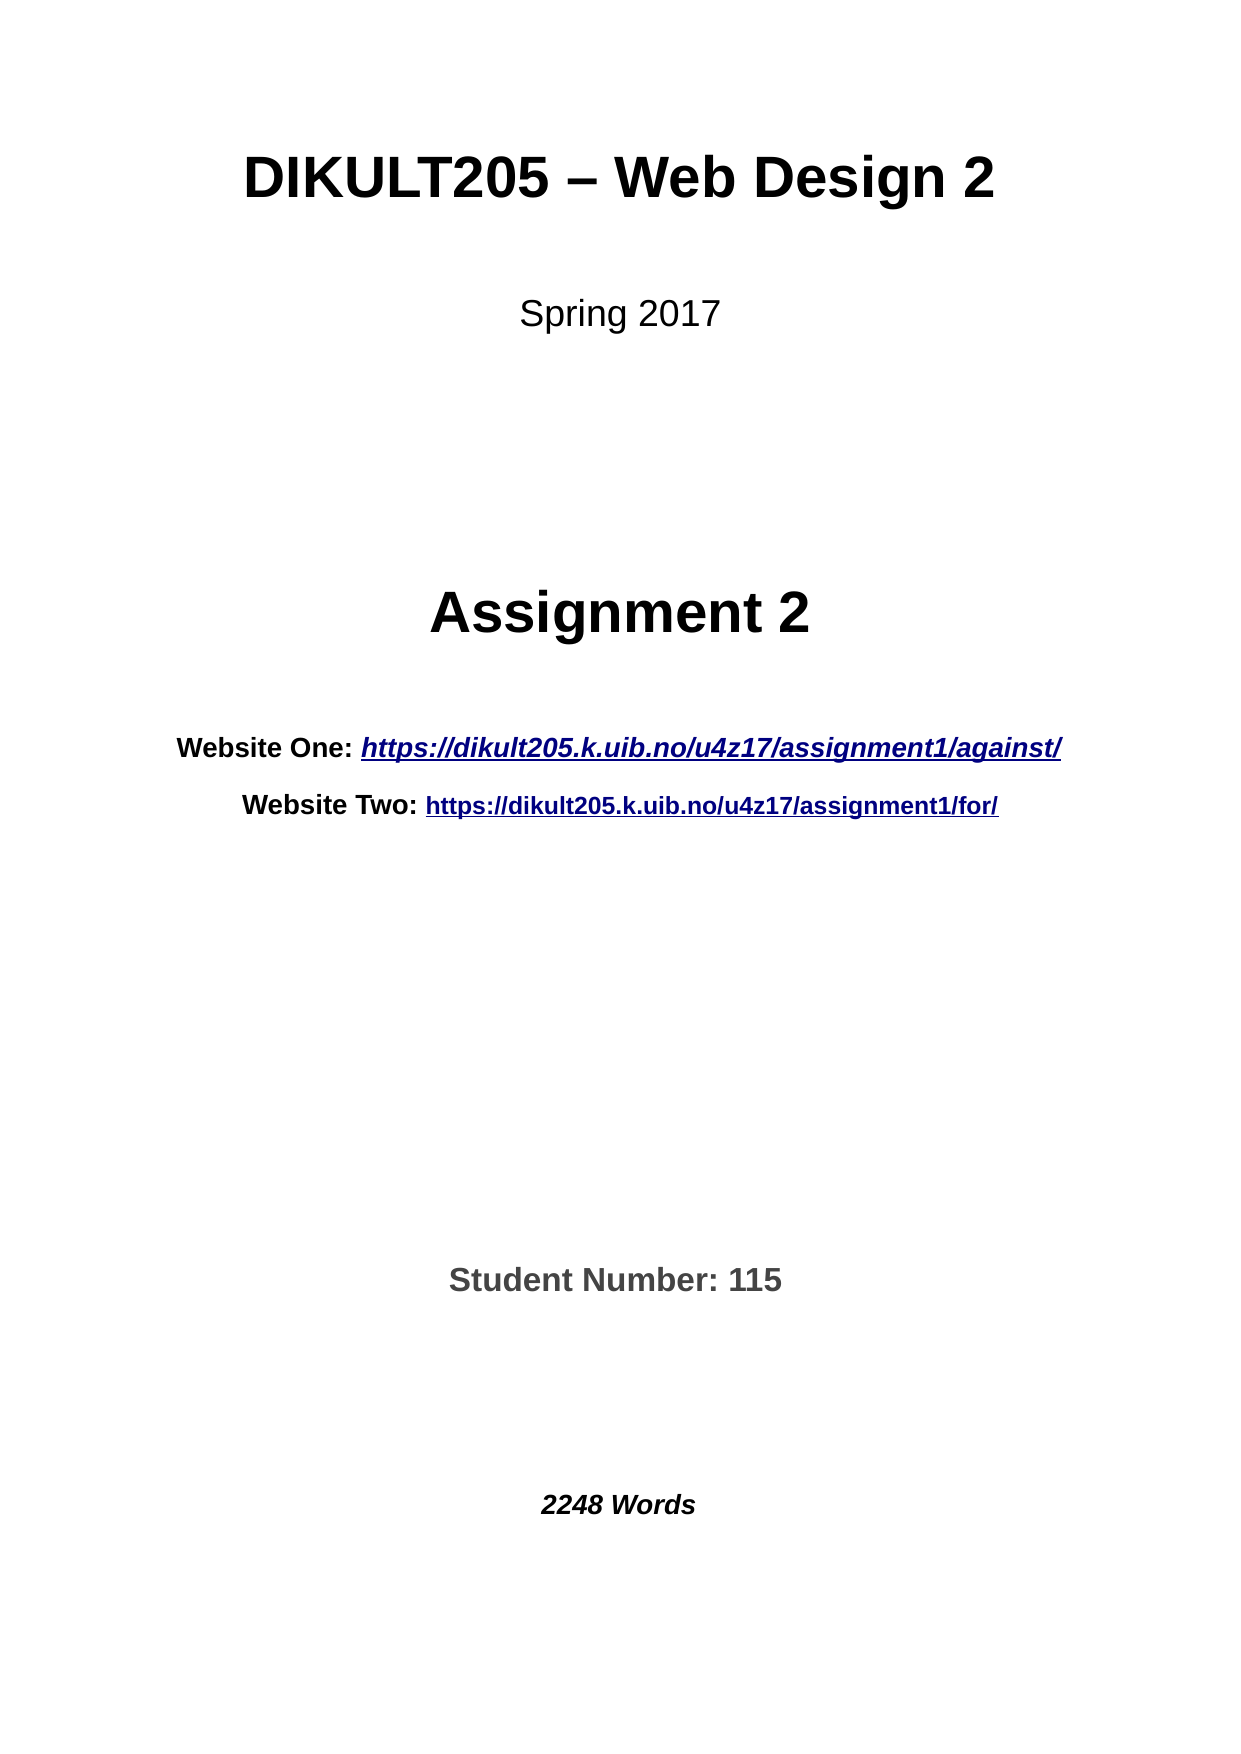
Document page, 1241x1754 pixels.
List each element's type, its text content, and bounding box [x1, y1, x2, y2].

title Assignment 2 [118, 578, 1122, 645]
title DIKULT205 – Web Design 2 [118, 143, 1122, 210]
subtitle Student Number: 115 [118, 1260, 1122, 1298]
subtitle Website Two: https://dikult205.k.uib.no/u4z17/assignment1/for/ [118, 788, 1122, 820]
subtitle 2248 Words [118, 1488, 1122, 1520]
subtitle Spring 2017 [118, 291, 1122, 334]
subtitle Website One: https://dikult205.k.uib.no/u4z17/assignment1/against/ [118, 732, 1122, 763]
